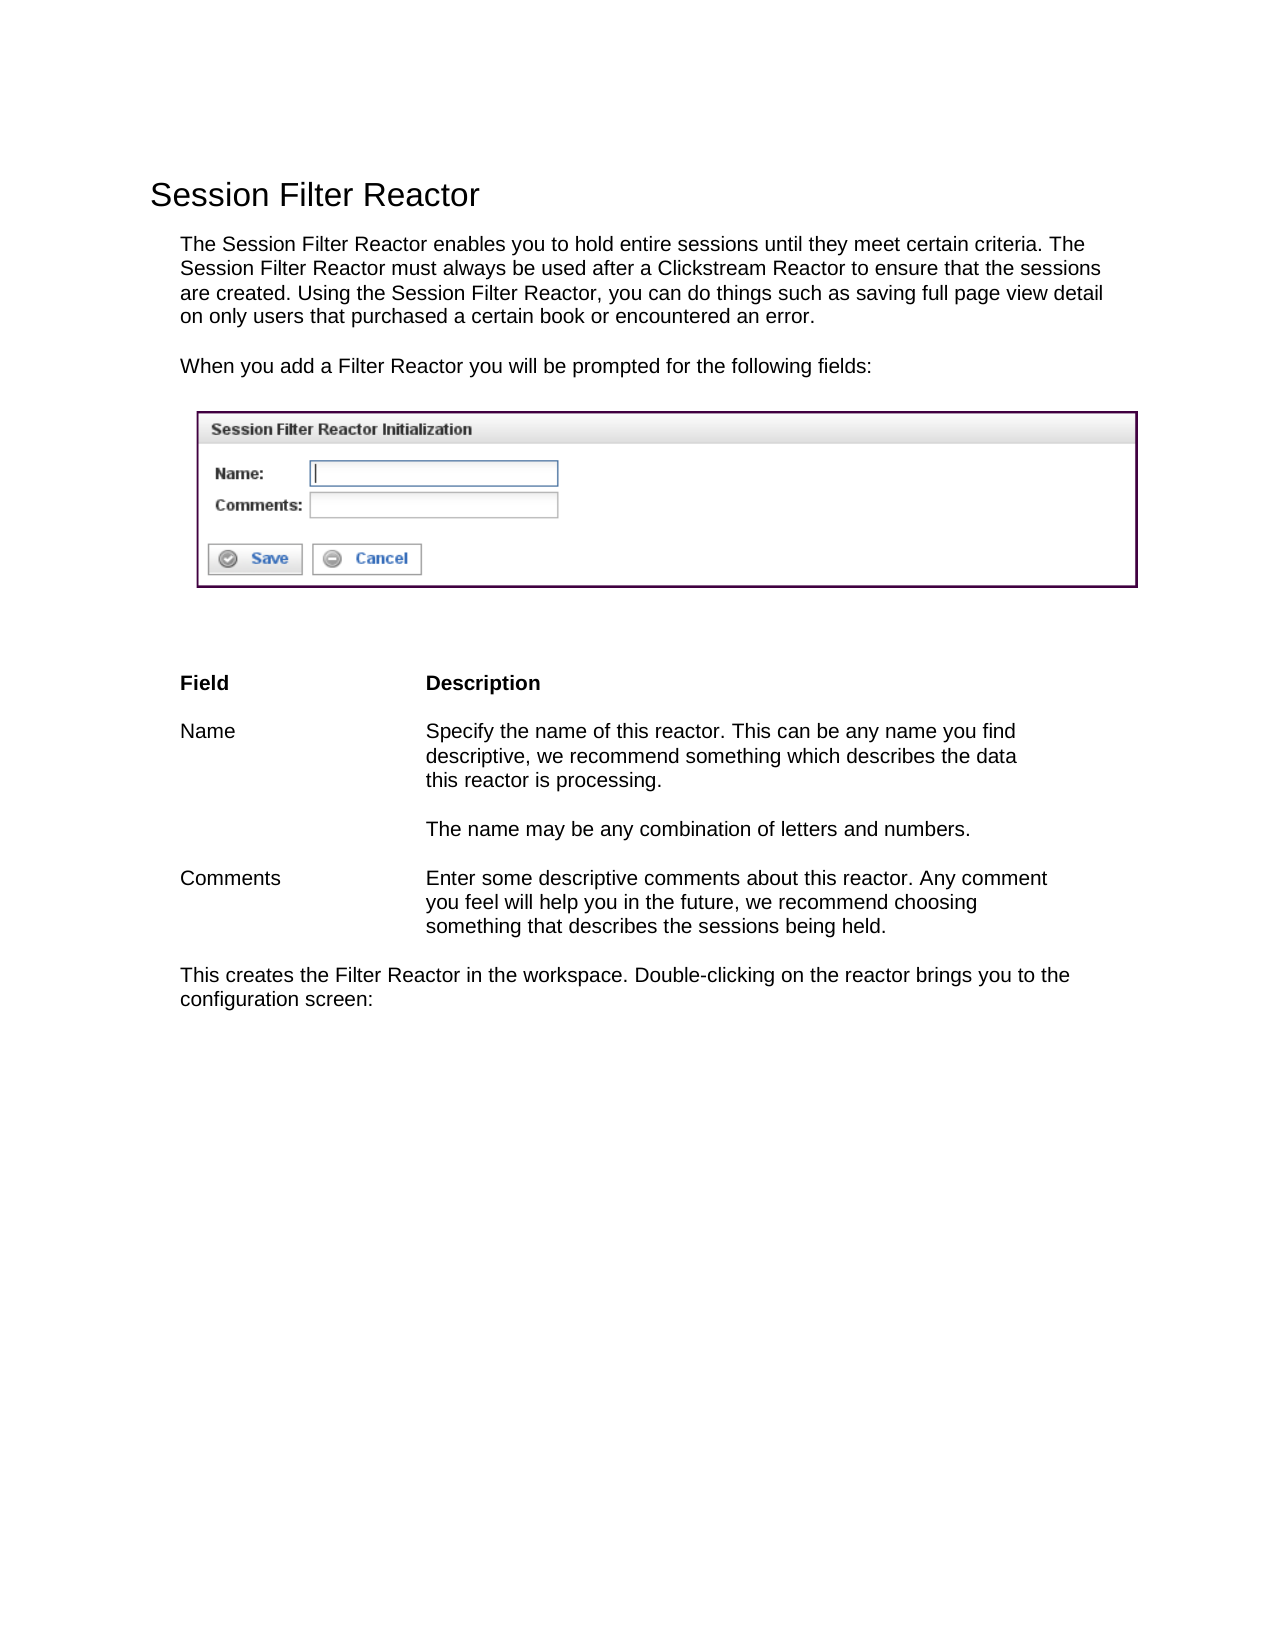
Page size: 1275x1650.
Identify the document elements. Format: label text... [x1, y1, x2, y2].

subtitle Session Filter Reactor [150, 175, 1125, 213]
table_cell Name [139, 707, 384, 853]
text This creates the Filter Reactor in the workspace. Double-clicking on the reactor brings you to the configuration screen: [180, 963, 1125, 1011]
table_cell Specify the name of this reactor. This can be any name you find descriptive, we recommend something which describes the data this reactor is processing. The name may be any combination of letters and numbers. [384, 707, 1061, 853]
text The Session Filter Reactor enables you to hold entire sessions until they meet certain criteria. The Session Filter Reactor must always be used after a Clickstream Reactor to ensure that the sessions are created. Using the Session Filter Reactor, you can do things such as saving full page view detail on only users that purchased a certain book or encountered an error. [180, 232, 1125, 328]
table_header Field [139, 658, 384, 707]
text When you add a Filter Reactor you will be prompted for the following fields: [180, 353, 1125, 378]
table_cell Enter some descriptive comments about this reactor. Any comment you feel will help you in the future, we recommend choosing something that describes the sessions being held. [384, 853, 1061, 950]
picture [196, 411, 1138, 588]
table_header Description [384, 658, 1061, 707]
table_cell Comments [139, 853, 384, 950]
